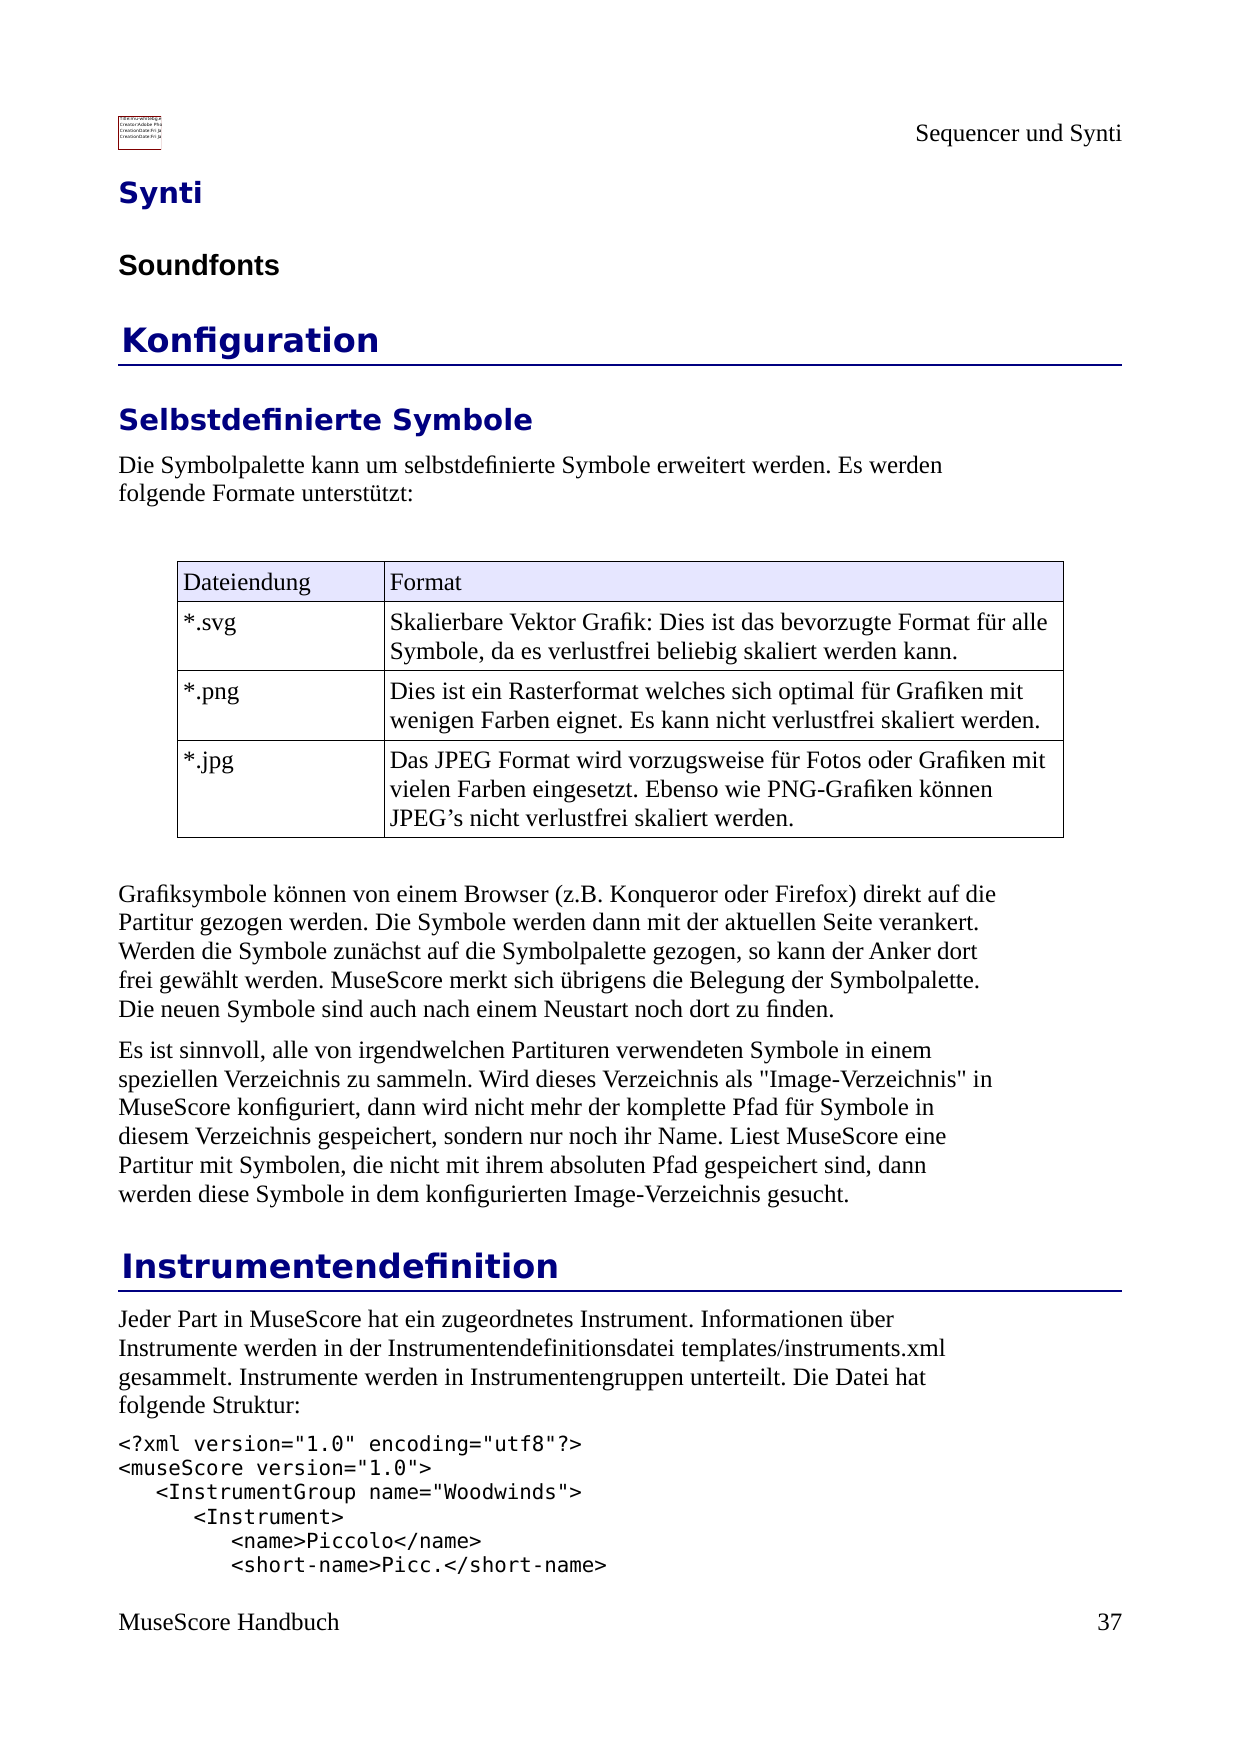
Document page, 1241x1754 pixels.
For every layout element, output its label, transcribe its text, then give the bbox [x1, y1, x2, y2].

table_cell Das JPEG Format wird vorzugsweise für Fotos oder Graﬁken mit vielen Farben eingesetzt. Ebenso wie PNG-Graﬁken können JPEG’s nicht verlustfrei skaliert werden. [385, 741, 1063, 837]
table_header Dateiendung [178, 562, 384, 601]
text Graﬁksymbole können von einem Browser (z.B. Konqueror oder Firefox) direkt auf die Partitur gezogen werden. Die Symbole werden dann mit der aktuellen Seite verankert. Werden die Symbole zunächst auf die Symbolpalette gezogen, so kann der Anker dort frei gewählt werden. MuseScore merkt sich übrigens die Belegung der Symbolpalette. Die neuen Symbole sind auch nach einem Neustart noch dort zu ﬁnden. [118, 879, 1004, 1022]
text <Instrument> [118, 1505, 1122, 1529]
table_cell *.png [178, 671, 384, 739]
subtitle Konfiguration [118, 319, 1122, 364]
text <InstrumentGroup name="Woodwinds"> [118, 1480, 1122, 1505]
table_header Format [385, 562, 1063, 601]
table_cell *.svg [178, 602, 384, 670]
text <short-name>Picc.</short-name> [118, 1553, 1122, 1577]
subtitle Synti [118, 176, 1122, 210]
table_cell Dies ist ein Rasterformat welches sich optimal für Graﬁken mit wenigen Farben eignet. Es kann nicht verlustfrei skaliert werden. [385, 671, 1063, 739]
text Es ist sinnvoll, alle von irgendwelchen Partituren verwendeten Symbole in einem speziellen Verzeichnis zu sammeln. Wird dieses Verzeichnis als "Image-Verzeichnis" in MuseScore konﬁguriert, dann wird nicht mehr der komplette Pfad für Symbole in diesem Verzeichnis gespeichert, sondern nur noch ihr Name. Liest MuseScore eine Partitur mit Symbolen, die nicht mit ihrem absoluten Pfad gespeichert sind, dann werden diese Symbole in dem konﬁgurierten Image-Verzeichnis gesucht. [118, 1035, 1004, 1207]
text Jeder Part in MuseScore hat ein zugeordnetes Instrument. Informationen über Instrumente werden in der Instrumentendefinitionsdatei templates/instruments.xml gesammelt. Instrumente werden in Instrumentengruppen unterteilt. Die Datei hat folgende Struktur: [118, 1304, 1004, 1419]
table_cell Skalierbare Vektor Graﬁk: Dies ist das bevorzugte Format für alle Symbole, da es verlustfrei beliebig skaliert werden kann. [385, 602, 1063, 670]
text <?xml version="1.0" encoding="utf8"?> [118, 1432, 1122, 1456]
table_cell *.jpg [178, 741, 384, 837]
subtitle Instrumentendefinition [118, 1245, 1122, 1290]
text <name>Piccolo</name> [118, 1529, 1122, 1553]
text <museScore version="1.0"> [118, 1456, 1122, 1480]
subtitle Soundfonts [118, 248, 1122, 281]
text Die Symbolpalette kann um selbstdeﬁnierte Symbole erweitert werden. Es werden folgende Formate unterstützt: [118, 450, 1004, 507]
subtitle Selbstdefinierte Symbole [118, 403, 1122, 437]
